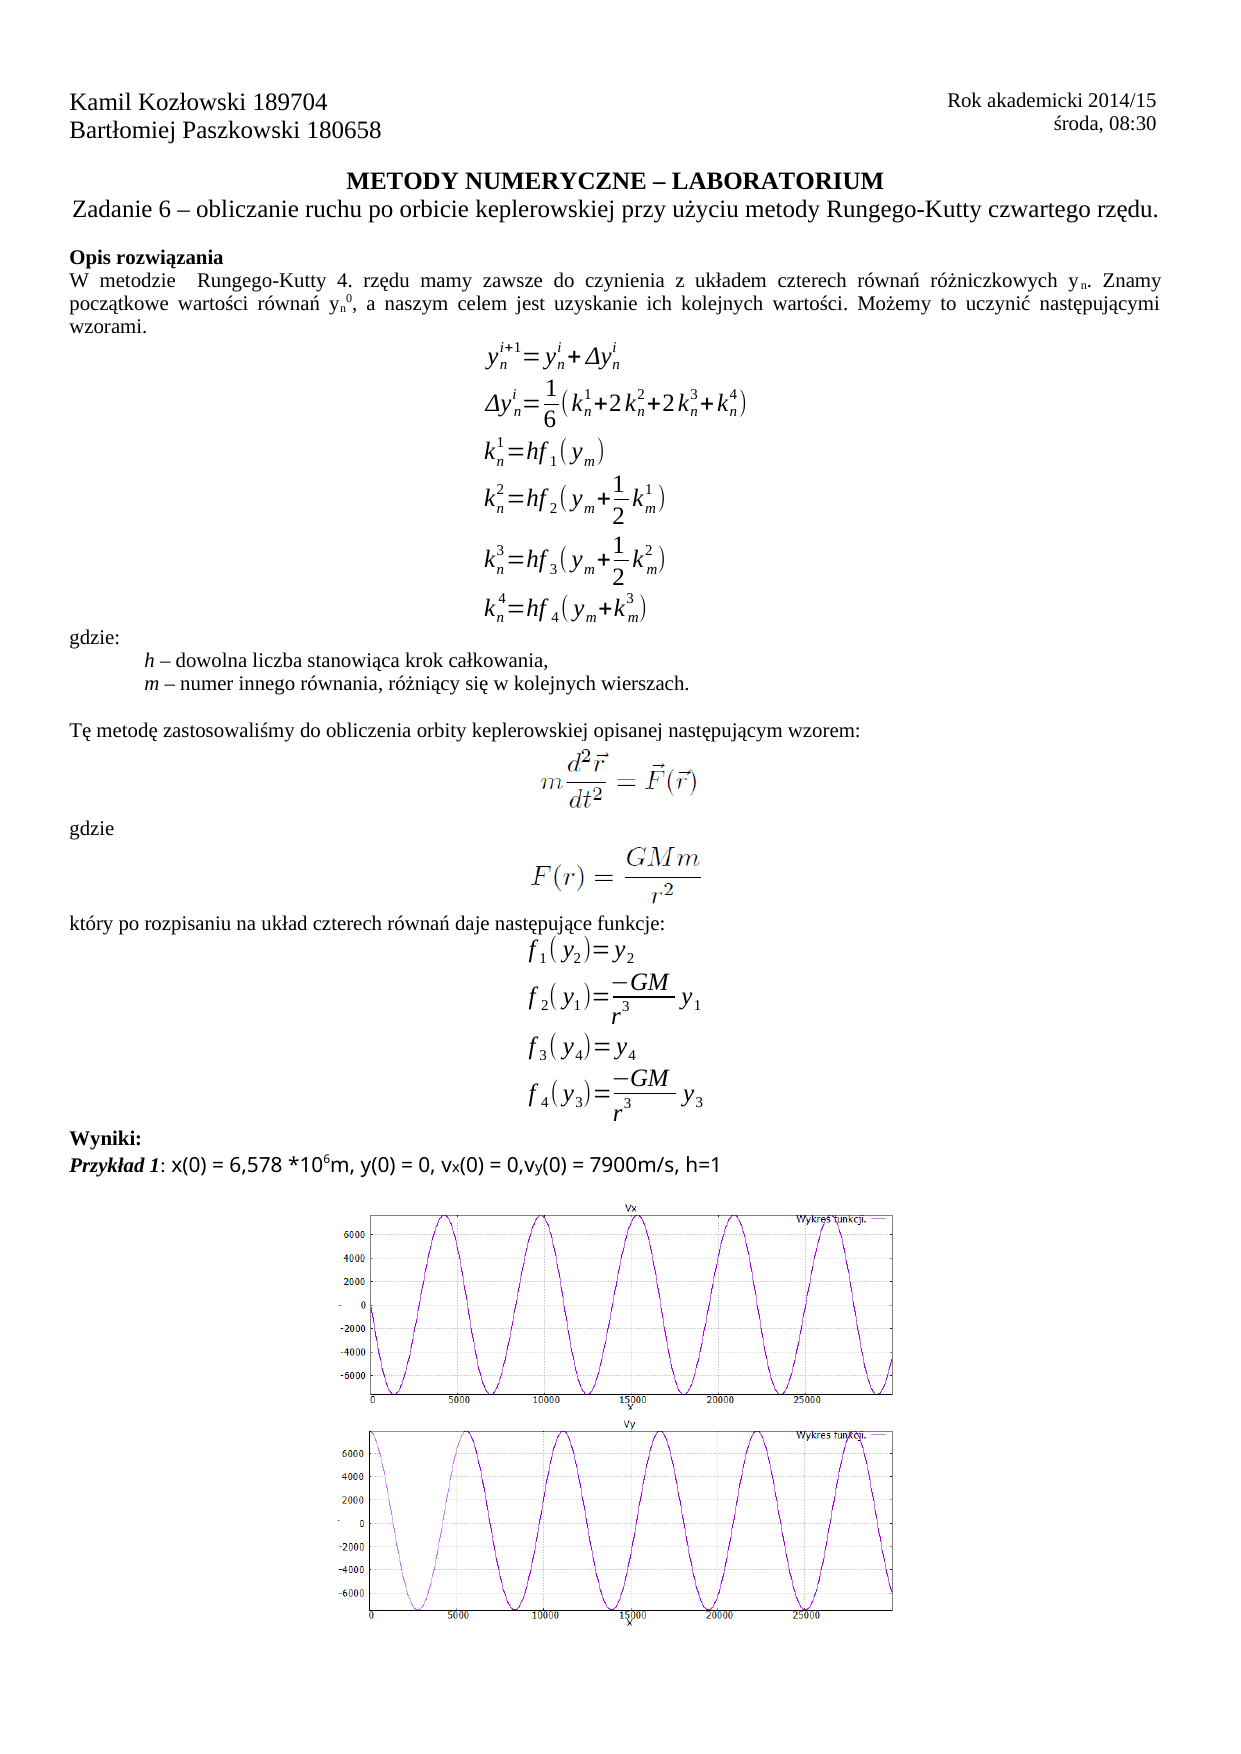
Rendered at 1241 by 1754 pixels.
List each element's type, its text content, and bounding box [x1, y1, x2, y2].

picture [328, 1201, 903, 1633]
text Przykład 1: x(0) = 6,578 *106m, y(0) = 0, vx(0) = 0,vy(0) = 7900m/s, h=1 [69, 1150, 1162, 1178]
text h – dowolna liczba stanowiąca krok całkowania, [69, 649, 1162, 672]
text gdzie: [69, 626, 1162, 649]
text który po rozpisaniu na układ czterech równań daje następujące funkcje: [69, 840, 1162, 935]
table_header Rok akademicki 2014/15 środa, 08:30 [615, 89, 1162, 144]
text gdzie [69, 742, 1162, 840]
text Wyniki: [69, 1127, 1162, 1150]
picture [532, 741, 699, 818]
text m – numer innego równania, różniący się w kolejnych wierszach. [69, 672, 1162, 695]
text METODY NUMERYCZNE – LABORATORIUM [69, 167, 1162, 195]
text Tę metodę zastosowaliśmy do obliczenia orbity keplerowskiej opisanej następującym wzorem: [69, 718, 1162, 742]
text Opis rozwiązania [69, 246, 1162, 269]
picture [528, 840, 703, 913]
text W metodzie Rungego-Kutty 4. rzędu mamy zawsze do czynienia z układem czterech równań różniczkowych yn. Znamy początkowe wartości równań yn0, a naszym celem jest uzyskanie ich kolejnych wartości. Możemy to uczynić następującymi wzorami. [69, 269, 1162, 338]
text Zadanie 6 – obliczanie ruchu po orbicie keplerowskiej przy użyciu metody Rungego-Kutty czwartego rzędu. [69, 195, 1162, 222]
table_header Kamil Kozłowski 189704 Bartłomiej Paszkowski 180658 [69, 89, 615, 144]
